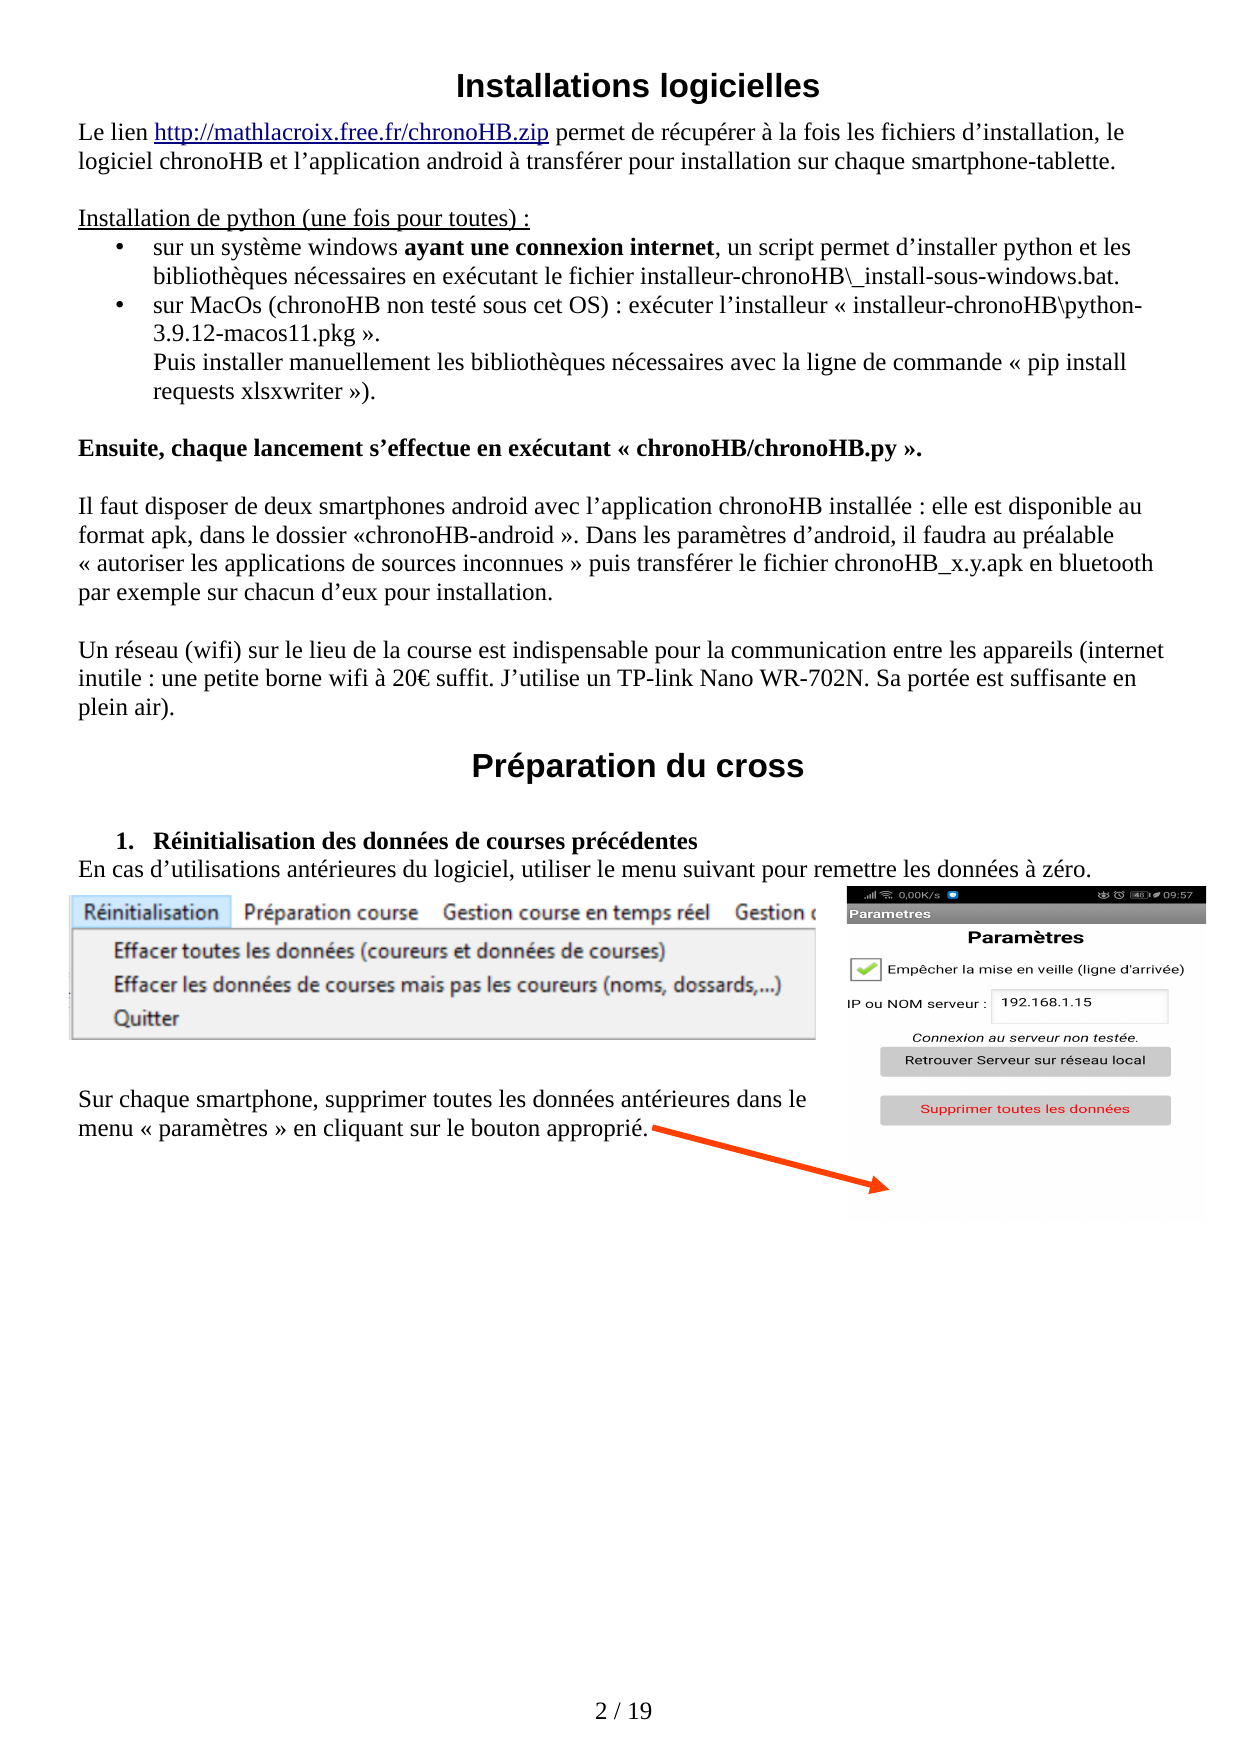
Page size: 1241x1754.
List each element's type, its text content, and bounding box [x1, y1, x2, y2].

subtitle Installations logicielles [107, 66, 1169, 105]
picture [68, 895, 816, 1040]
text Ensuite, chaque lancement s’effectue en exécutant « chronoHB/chronoHB.py ». [78, 433, 1169, 462]
subtitle Réinitialisation des données de courses précédentes [115, 826, 1169, 854]
text Sur chaque smartphone, supprimer toutes les données antérieures dans le menu « paramètres » en cliquant sur le bouton approprié. [78, 1084, 849, 1142]
text En cas d’utilisations antérieures du logiciel, utiliser le menu suivant pour remettre les données à zéro. [78, 854, 1169, 883]
list sur un système windows ayant une connexion internet, un script permet d’installer python et les bibliothèques nécessaires en exécutant le fichier installeur-chronoHB\_install-sous-windows.bat. [115, 232, 1169, 290]
subtitle Préparation du cross [107, 746, 1169, 784]
picture [846, 886, 1207, 890]
text Le lien http://mathlacroix.free.fr/chronoHB.zip permet de récupérer à la fois les fichiers d’installation, le logiciel chronoHB et l’application android à transférer pour installation sur chaque smartphone-tablette. [78, 117, 1169, 175]
text Un réseau (wifi) sur le lieu de la course est indispensable pour la communication entre les appareils (internet inutile : une petite borne wifi à 20€ suffit. J’utilise un TP-link Nano WR-702N. Sa portée est suffisante en plein air). [78, 635, 1169, 721]
text Installation de python (une fois pour toutes) : [78, 203, 1169, 232]
list sur MacOs (chronoHB non testé sous cet OS) : exécuter l’installeur « installeur-chronoHB\python-3.9.12-macos11.pkg ». Puis installer manuellement les bibliothèques nécessaires avec la ligne de commande « pip install requests xlsxwriter »). [115, 290, 1169, 405]
text Il faut disposer de deux smartphones android avec l’application chronoHB installée : elle est disponible au format apk, dans le dossier «chronoHB-android ». Dans les paramètres d’android, il faudra au préalable « autoriser les applications de sources inconnues » puis transférer le fichier chronoHB_x.y.apk en bluetooth par exemple sur chacun d’eux pour installation. [78, 491, 1169, 606]
